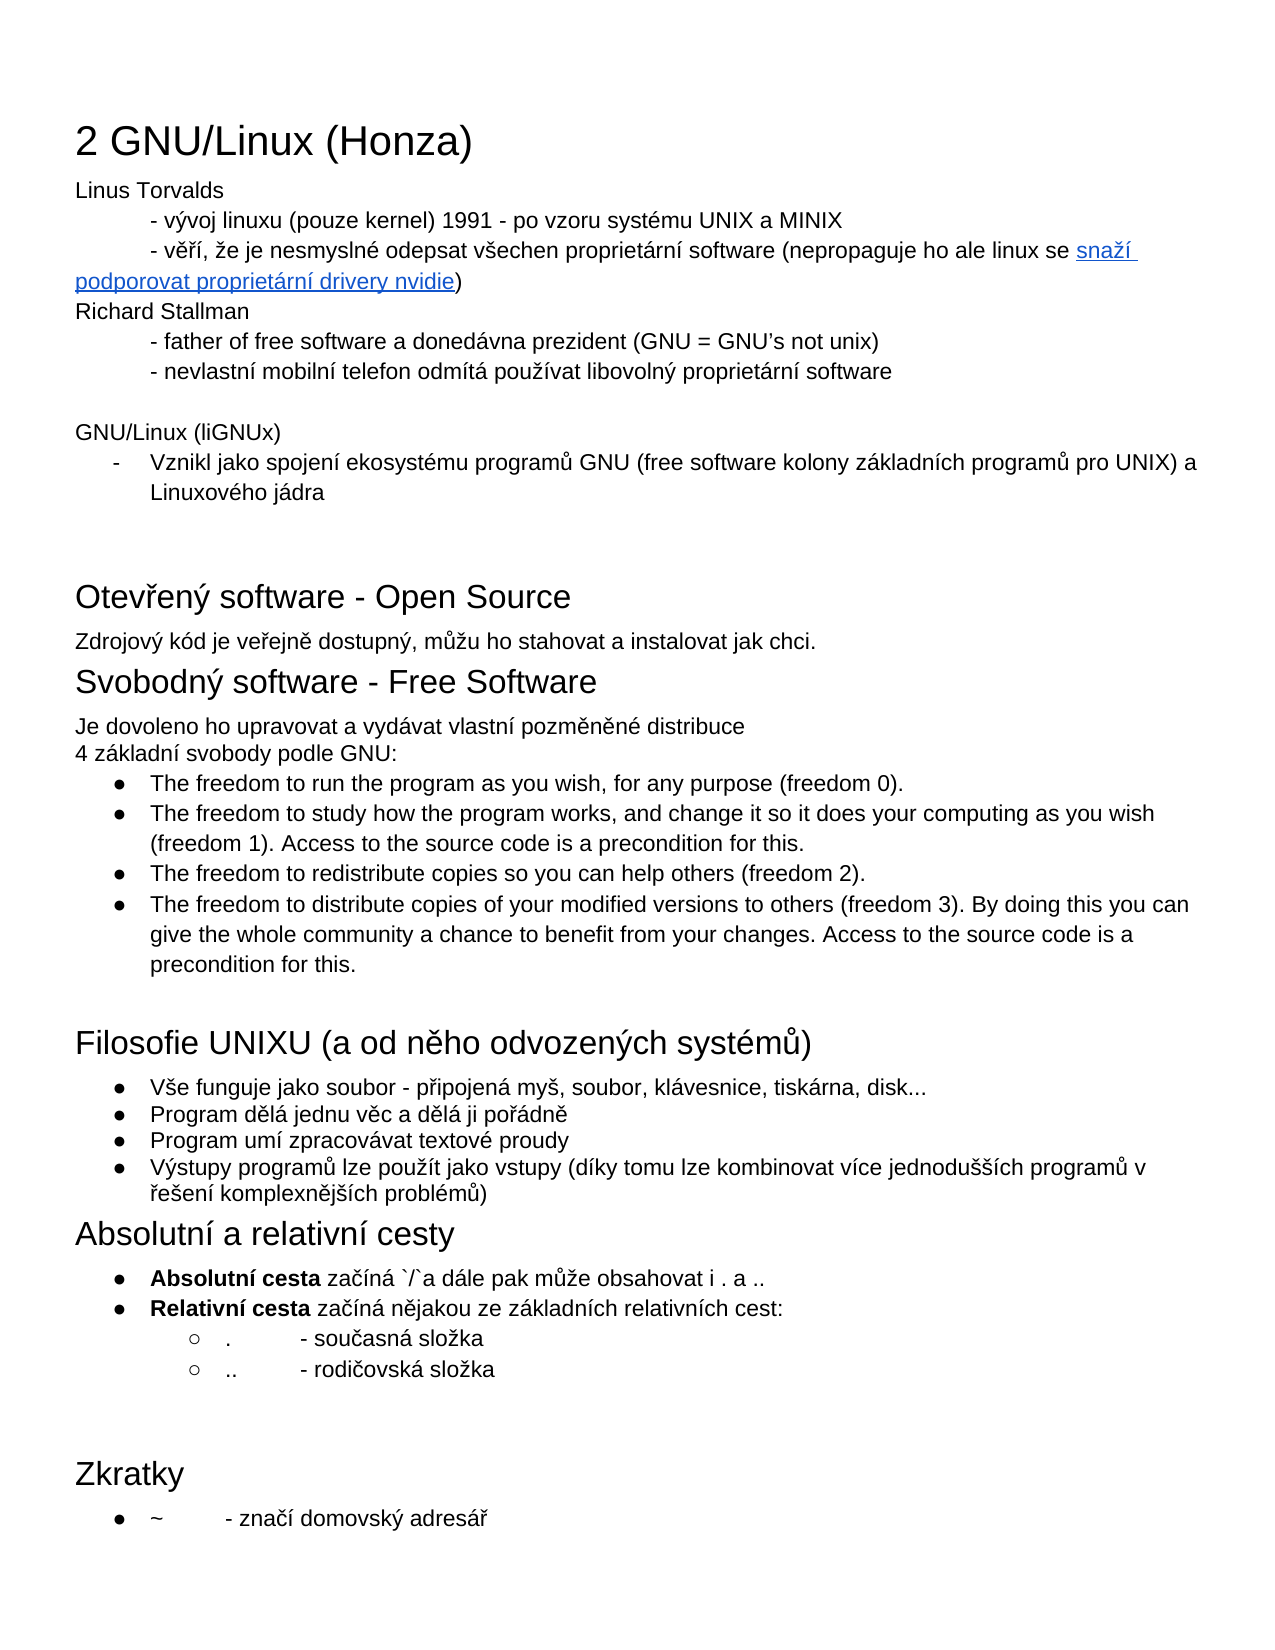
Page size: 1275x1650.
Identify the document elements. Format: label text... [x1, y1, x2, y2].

subtitle Otevřený software - Open Source [75, 577, 1200, 616]
subtitle Zkratky [75, 1453, 1200, 1492]
subtitle Svobodný software - Free Software [75, 662, 1200, 701]
text - father of free software a donedávna prezident (GNU = GNU’s not unix) [75, 328, 1200, 354]
list Absolutní cesta začíná `/`a dále pak může obsahovat i . a .. [112, 1265, 1200, 1291]
list ~ - značí domovský adresář [112, 1504, 1200, 1531]
text - nevlastní mobilní telefon odmítá používat libovolný proprietární software [75, 358, 1200, 385]
list .. - rodičovská složka [187, 1356, 1200, 1382]
list Relativní cesta začíná nějakou ze základních relativních cest: [112, 1295, 1200, 1322]
list Výstupy programů lze použít jako vstupy (díky tomu lze kombinovat více jednodušších programů v řešení komplexnějších problémů) [112, 1153, 1200, 1206]
text Richard Stallman [75, 298, 1200, 324]
list The freedom to redistribute copies so you can help others (freedom 2). [112, 860, 1200, 887]
text Linus Torvalds [75, 177, 1200, 203]
subtitle Filosofie UNIXU (a od něho odvozených systémů) [75, 1023, 1200, 1062]
text GNU/Linux (liGNUx) [75, 419, 1200, 445]
text 4 základní svobody podle GNU: [75, 739, 1200, 766]
list The freedom to run the program as you wish, for any purpose (freedom 0). [112, 770, 1200, 796]
text Zdrojový kód je veřejně dostupný, můžu ho stahovat a instalovat jak chci. [75, 628, 1200, 654]
list Program umí zpracovávat textové proudy [112, 1127, 1200, 1153]
list . - současná složka [187, 1325, 1200, 1352]
text - věří, že je nesmyslné odepsat všechen proprietární software (nepropaguje ho ale linux se snaží podporovat proprietární drivery nvidie) [75, 237, 1200, 294]
list Program dělá jednu věc a dělá ji pořádně [112, 1101, 1200, 1127]
list The freedom to study how the program works, and change it so it does your computing as you wish (freedom 1). Access to the source code is a precondition for this. [112, 800, 1200, 857]
list Vše funguje jako soubor - připojená myš, soubor, klávesnice, tiskárna, disk... [112, 1074, 1200, 1101]
subtitle Absolutní a relativní cesty [75, 1214, 1200, 1252]
subtitle 2 GNU/Linux (Honza) [75, 117, 1200, 164]
list The freedom to distribute copies of your modified versions to others (freedom 3). By doing this you can give the whole community a chance to benefit from your changes. Access to the source code is a precondition for this. [112, 891, 1200, 977]
text Je dovoleno ho upravovat a vydávat vlastní pozměněné distribuce [75, 713, 1200, 739]
list Vznikl jako spojení ekosystému programů GNU (free software kolony základních programů pro UNIX) a Linuxového jádra [112, 449, 1200, 506]
text - vývoj linuxu (pouze kernel) 1991 - po vzoru systému UNIX a MINIX [75, 207, 1200, 234]
